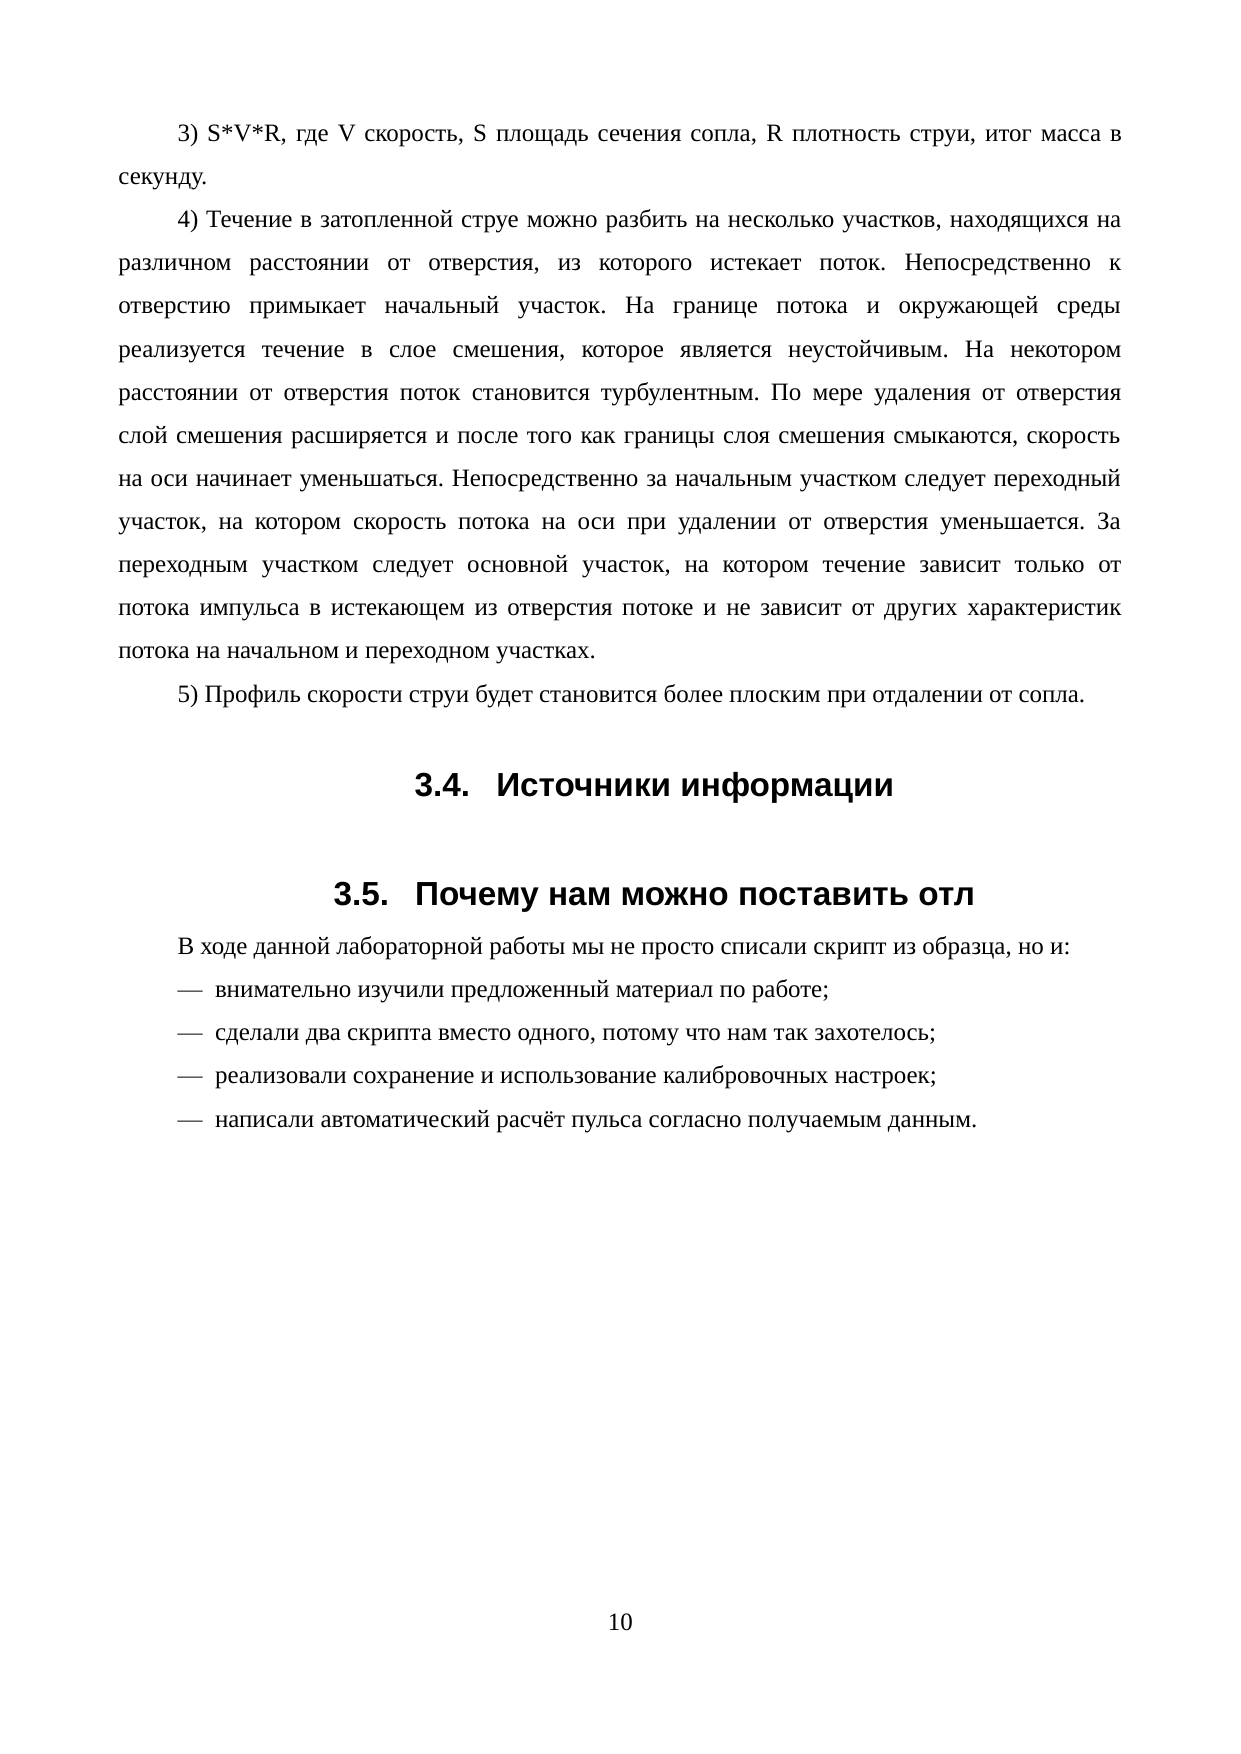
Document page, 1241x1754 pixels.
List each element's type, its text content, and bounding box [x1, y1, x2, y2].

subtitle Почему нам можно поставить отл [118, 874, 1122, 912]
text 3) S*V*R, где V скорость, S площадь сечения сопла, R плотность струи, итог масса в секунду. [118, 118, 1122, 190]
text — написали автоматический расчёт пульса согласно получаемым данным. [118, 1104, 1122, 1132]
text 4) Течение в затопленной струе можно разбить на несколько участков, находящихся на различном расстоянии от отверстия, из которого истекает поток. Непосредственно к отверстию примыкает начальный участок. На границе потока и окружающей среды реализуется течение в слое смешения, которое является неустойчивым. На некотором расстоянии от отверстия поток становится турбулентным. По мере удаления от отверстия слой смешения расширяется и после того как границы слоя смешения смыкаются, скорость на оси начинает уменьшаться. Непосредственно за начальным участком следует переходный участок, на котором скорость потока на оси при удалении от отверстия уменьшается. За переходным участком следует основной участок, на котором течение зависит только от потока импульса в истекающем из отверстия потоке и не зависит от других характеристик потока на начальном и переходном участках. [118, 204, 1122, 664]
text — сделали два скрипта вместо одного, потому что нам так захотелось; [118, 1017, 1122, 1046]
subtitle Источники информации [118, 765, 1122, 803]
text — внимательно изучили предложенный материал по работе; [118, 974, 1122, 1003]
text 5) Профиль скорости струи будет становится более плоским при отдалении от сопла. [118, 679, 1122, 707]
text — реализовали сохранение и использование калибровочных настроек; [118, 1061, 1122, 1089]
text В ходе данной лабораторной работы мы не просто списали скрипт из образца, но и: [118, 931, 1122, 960]
